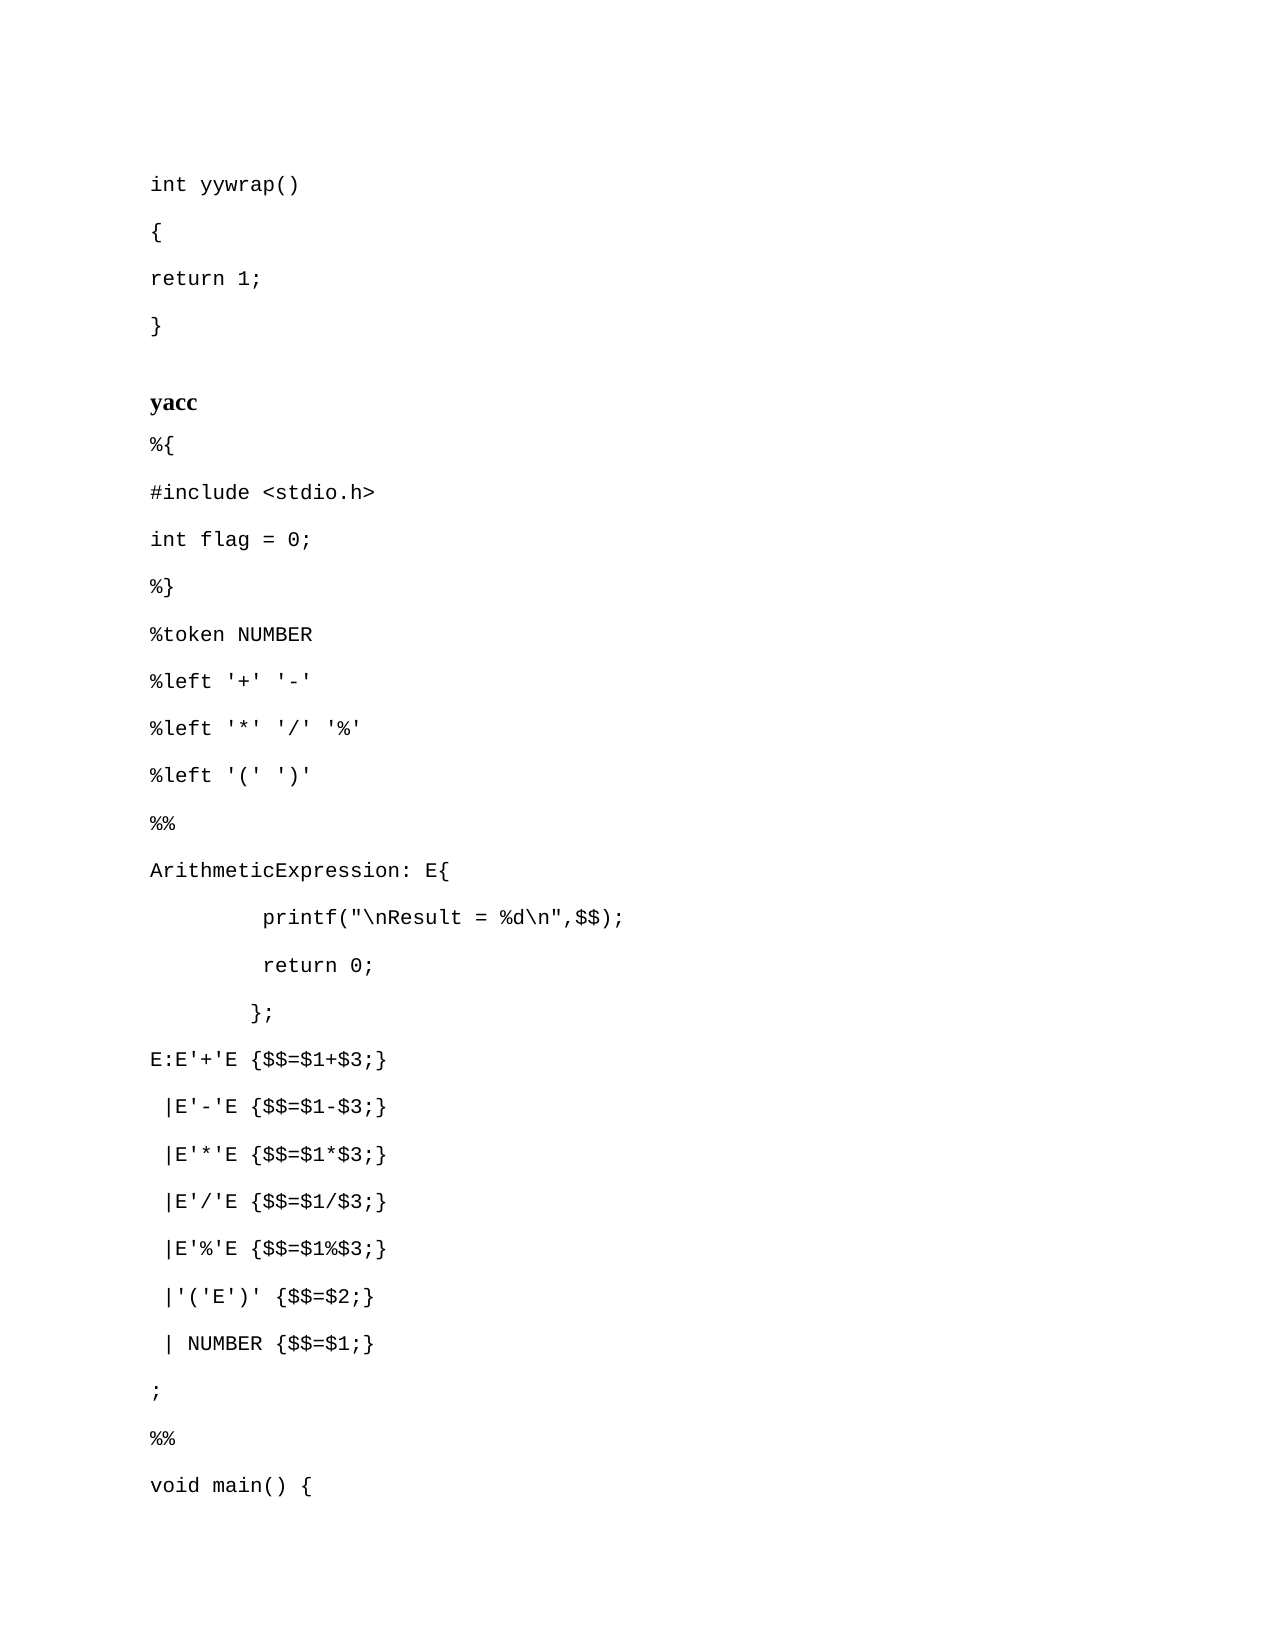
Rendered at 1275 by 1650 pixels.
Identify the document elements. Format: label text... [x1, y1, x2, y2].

text |E'*'E {$$=$1*$3;} [150, 1144, 1125, 1167]
text |'('E')' {$$=$2;} [150, 1286, 1125, 1309]
text %} [150, 576, 1125, 600]
text return 0; [150, 954, 1125, 978]
text %left '*' '/' '%' [150, 718, 1125, 742]
text %% [150, 813, 1125, 836]
text %{ [150, 434, 1125, 458]
text |E'/'E {$$=$1/$3;} [150, 1191, 1125, 1215]
text ArithmeticExpression: E{ [150, 860, 1125, 884]
text return 1; [150, 268, 1125, 292]
text %% [150, 1427, 1125, 1451]
text int yywrap() [150, 174, 1125, 197]
text ; [150, 1380, 1125, 1404]
text E:E'+'E {$$=$1+$3;} [150, 1049, 1125, 1073]
text |E'%'E {$$=$1%$3;} [150, 1238, 1125, 1262]
text yacc [150, 387, 1125, 416]
text }; [150, 1002, 1125, 1026]
text } [150, 316, 1125, 339]
text { [150, 221, 1125, 244]
text printf("\nResult = %d\n",$$); [150, 907, 1125, 931]
text #include <stdio.h> [150, 482, 1125, 505]
text %left '(' ')' [150, 765, 1125, 789]
text int flag = 0; [150, 529, 1125, 553]
text | NUMBER {$$=$1;} [150, 1333, 1125, 1357]
text %token NUMBER [150, 623, 1125, 647]
text %left '+' '-' [150, 671, 1125, 694]
text |E'-'E {$$=$1-$3;} [150, 1096, 1125, 1120]
text void main() { [150, 1475, 1125, 1498]
